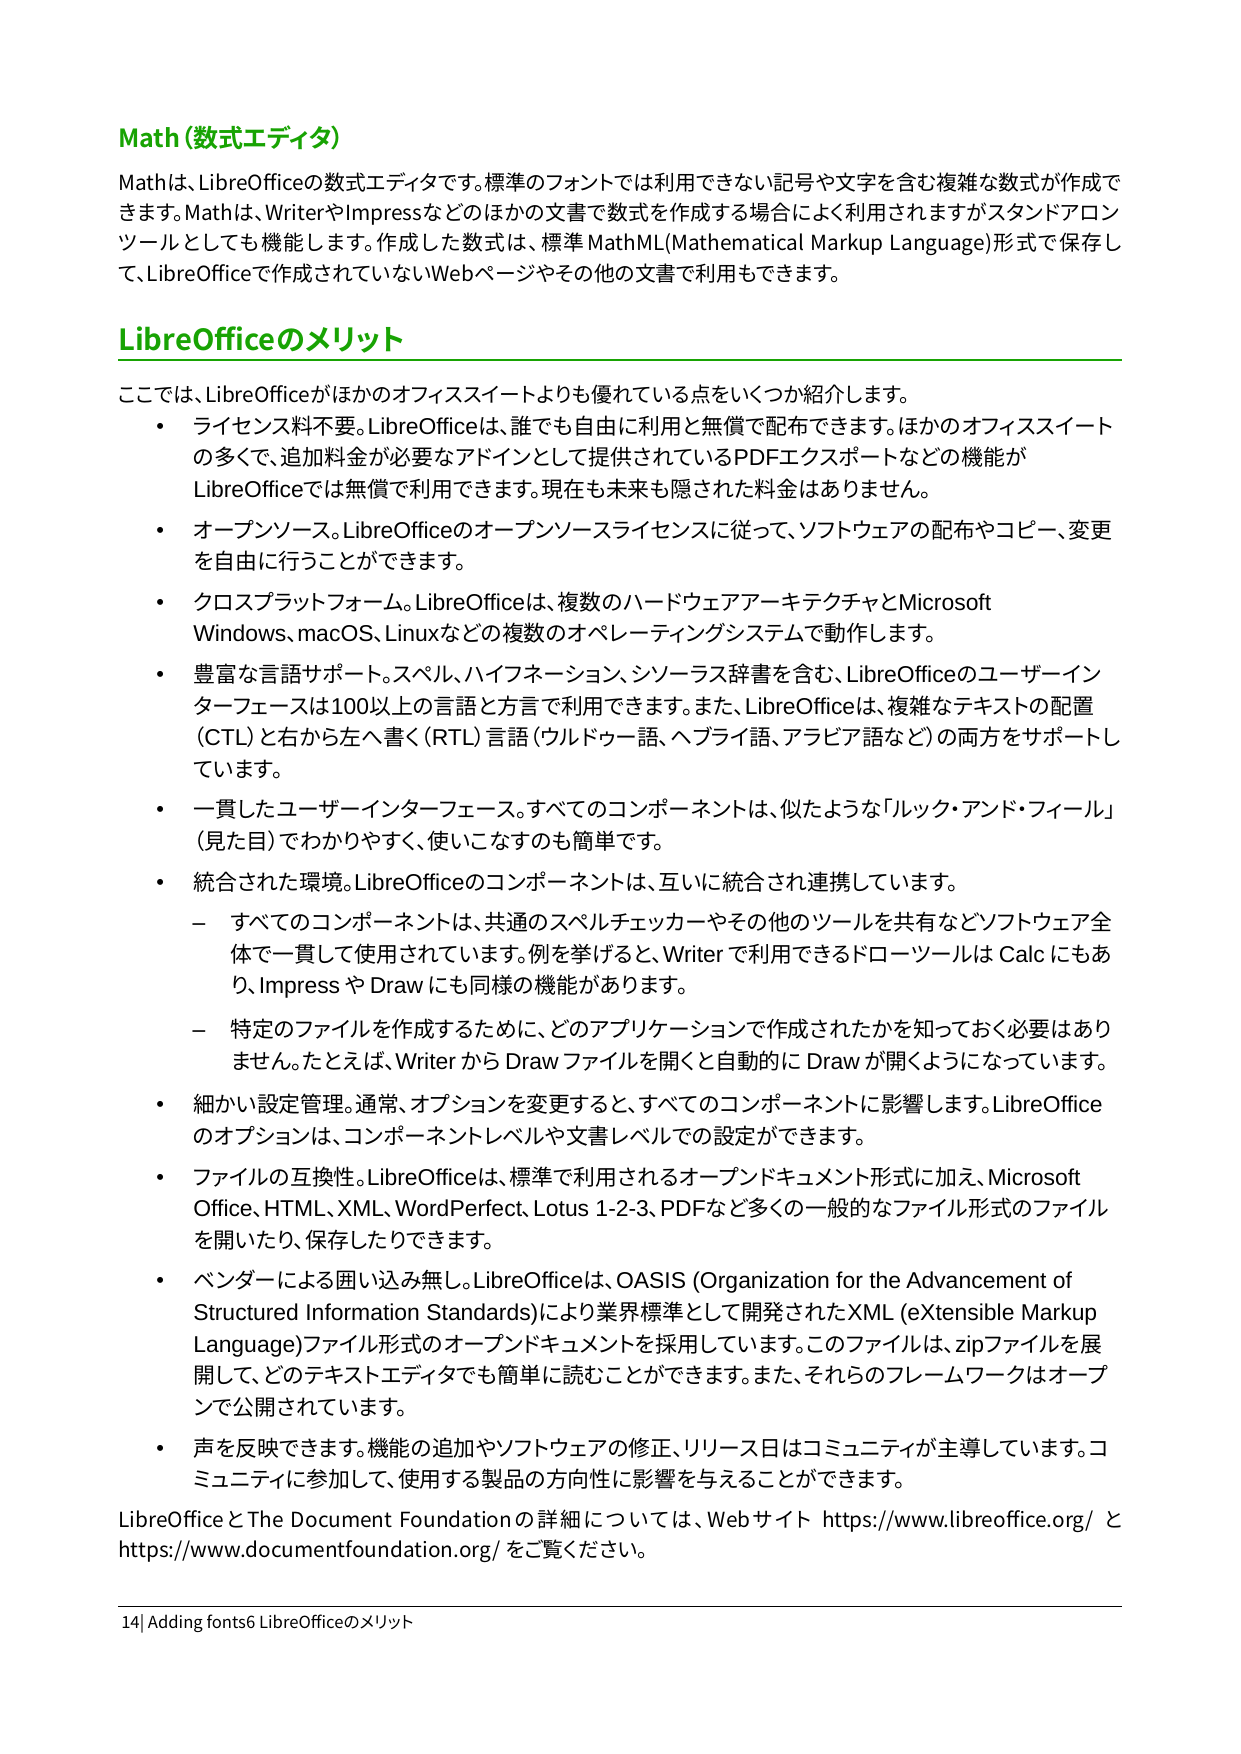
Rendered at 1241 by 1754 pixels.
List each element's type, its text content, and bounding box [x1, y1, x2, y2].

text Mathは、LibreOfficeの数式エディタです。標準のフォントでは利用できない記号や文字を含む複雑な数式が作成できます。Mathは、WriterやImpressなどのほかの文書で数式を作成する場合によく利用されますがスタンドアロンツールとしても機能します。作成した数式は、標準MathML(Mathematical Markup Language)形式で保存して、LibreOfficeで作成されていないWebページやその他の文書で利用もできます。 [118, 166, 1122, 287]
list 特定のファイルを作成するために、どのアプリケーションで作成されたかを知っておく必要はありません。たとえば、WriterからDrawファイルを開くと自動的にDrawが開くようになっています。 [192, 1012, 1122, 1076]
list クロスプラットフォーム。LibreOfficeは、複数のハードウェアアーキテクチャとMicrosoft Windows、macOS、Linuxなどの複数のオペレーティングシステムで動作します。 [156, 585, 1122, 648]
list 細かい設定管理。通常、オプションを変更すると、すべてのコンポーネントに影響します。LibreOfficeのオプションは、コンポーネントレベルや文書レベルでの設定ができます。 [156, 1087, 1122, 1151]
text LibreOfficeとThe Document Foundationの詳細については、Webサイト https://www.libreoffice.org/ と https://www.documentfoundation.org/ をご覧ください。 [118, 1503, 1122, 1563]
subtitle LibreOfficeのメリット [118, 316, 1122, 359]
subtitle Math（数式エディタ） [118, 118, 1122, 154]
list 統合された環境。LibreOfficeのコンポーネントは、互いに統合され連携しています。 [156, 865, 1122, 896]
list 一貫したユーザーインターフェース。すべてのコンポーネントは、似たような「ルック・アンド・フィール」（見た目）でわかりやすく、使いこなすのも簡単です。 [156, 792, 1122, 856]
list ライセンス料不要。LibreOfficeは、誰でも自由に利用と無償で配布できます。ほかのオフィススイートの多くで、追加料金が必要なアドインとして提供されているPDFエクスポートなどの機能がLibreOfficeでは無償で利用できます。現在も未来も隠された料金はありません。 [156, 409, 1122, 504]
text ここでは、LibreOfficeがほかのオフィススイートよりも優れている点をいくつか紹介します。 [118, 378, 1122, 409]
list オープンソース。LibreOfficeのオープンソースライセンスに従って、ソフトウェアの配布やコピー、変更を自由に行うことができます。 [156, 513, 1122, 576]
list ベンダーによる囲い込み無し。LibreOfficeは、OASIS (Organization for the Advancement of Structured Information Standards)により業界標準として開発されたXML (eXtensible Markup Language)ファイル形式のオープンドキュメントを採用しています。このファイルは、zipファイルを展開して、どのテキストエディタでも簡単に読むことができます。また、それらのフレームワークはオープンで公開されています。 [156, 1263, 1122, 1422]
list すべてのコンポーネントは、共通のスペルチェッカーやその他のツールを共有などソフトウェア全体で一貫して使用されています。例を挙げると、Writerで利用できるドローツールはCalcにもあり、ImpressやDrawにも同様の機能があります。 [192, 905, 1122, 1000]
list 声を反映できます。機能の追加やソフトウェアの修正、リリース日はコミュニティが主導しています。コミュニティに参加して、使用する製品の方向性に影響を与えることができます。 [156, 1431, 1122, 1494]
list 豊富な言語サポート。スペル、ハイフネーション、シソーラス辞書を含む、LibreOfficeのユーザーインターフェースは100以上の言語と方言で利用できます。また、LibreOfficeは、複雑なテキストの配置（CTL）と右から左へ書く（RTL）言語（ウルドゥー語、ヘブライ語、アラビア語など）の両方をサポートしています。 [156, 657, 1122, 784]
list ファイルの互換性。LibreOfficeは、標準で利用されるオープンドキュメント形式に加え、Microsoft Office、HTML、XML、WordPerfect、Lotus 1-2-3、PDFなど多くの一般的なファイル形式のファイルを開いたり、保存したりできます。 [156, 1160, 1122, 1255]
